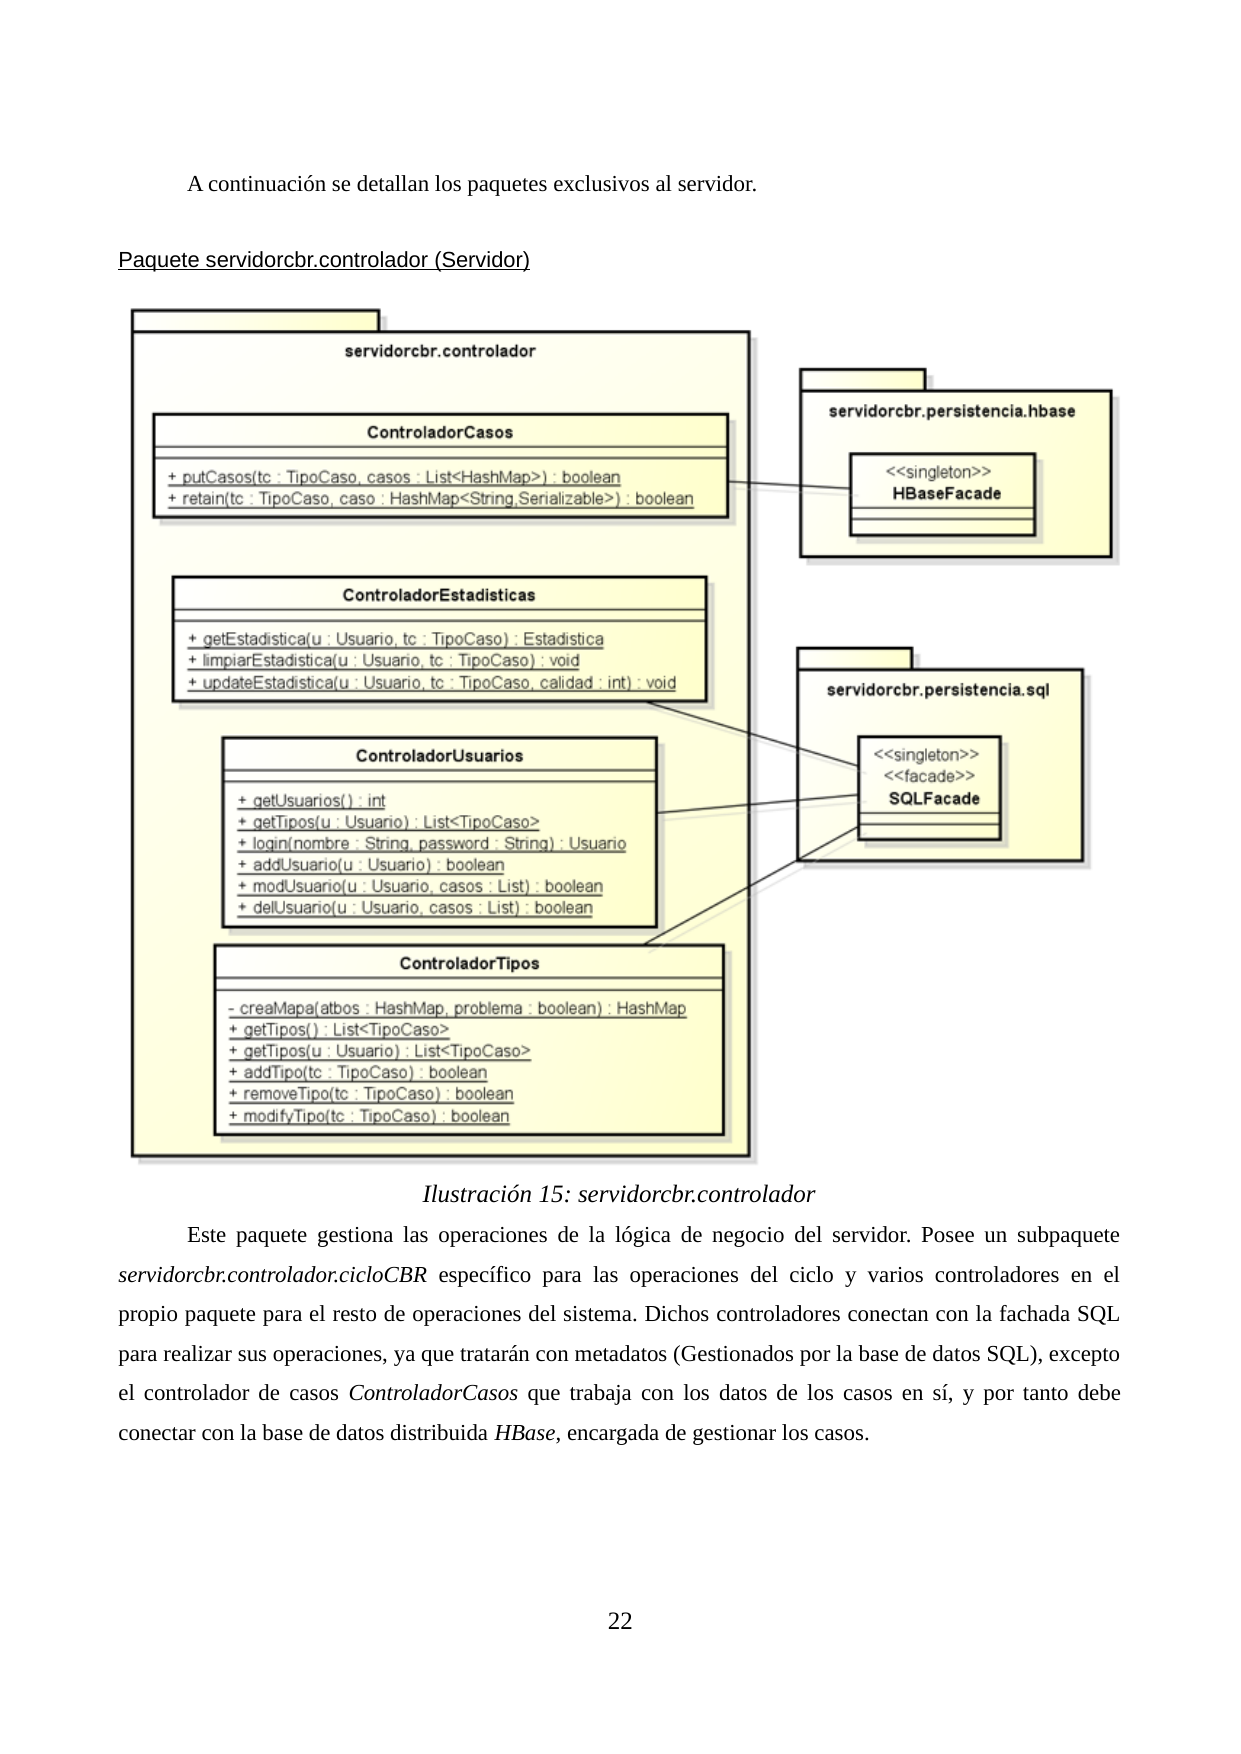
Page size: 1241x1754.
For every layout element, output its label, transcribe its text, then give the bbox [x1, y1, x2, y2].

subtitle Paquete servidorcbr.controlador (Servidor) [118, 247, 1122, 272]
text Este paquete gestiona las operaciones de la lógica de negocio del servidor. Posee un subpaquete servidorcbr.controlador.cicloCBR específico para las operaciones del ciclo y varios controladores en el propio paquete para el resto de operaciones del sistema. Dichos controladores conectan con la fachada SQL para realizar sus operaciones, ya que tratarán con metadatos (Gestionados por la base de datos SQL), excepto el controlador de casos ControladorCasos que trabaja con los datos de los casos en sí, y por tanto debe conectar con la base de datos distribuida HBase, encargada de gestionar los casos. [118, 1208, 1122, 1445]
text [118, 285, 1122, 297]
picture [118, 297, 1123, 1180]
text Ilustración 15: servidorcbr.controlador [118, 1180, 1122, 1208]
text A continuación se detallan los paquetes exclusivos al servidor. [118, 170, 1122, 196]
